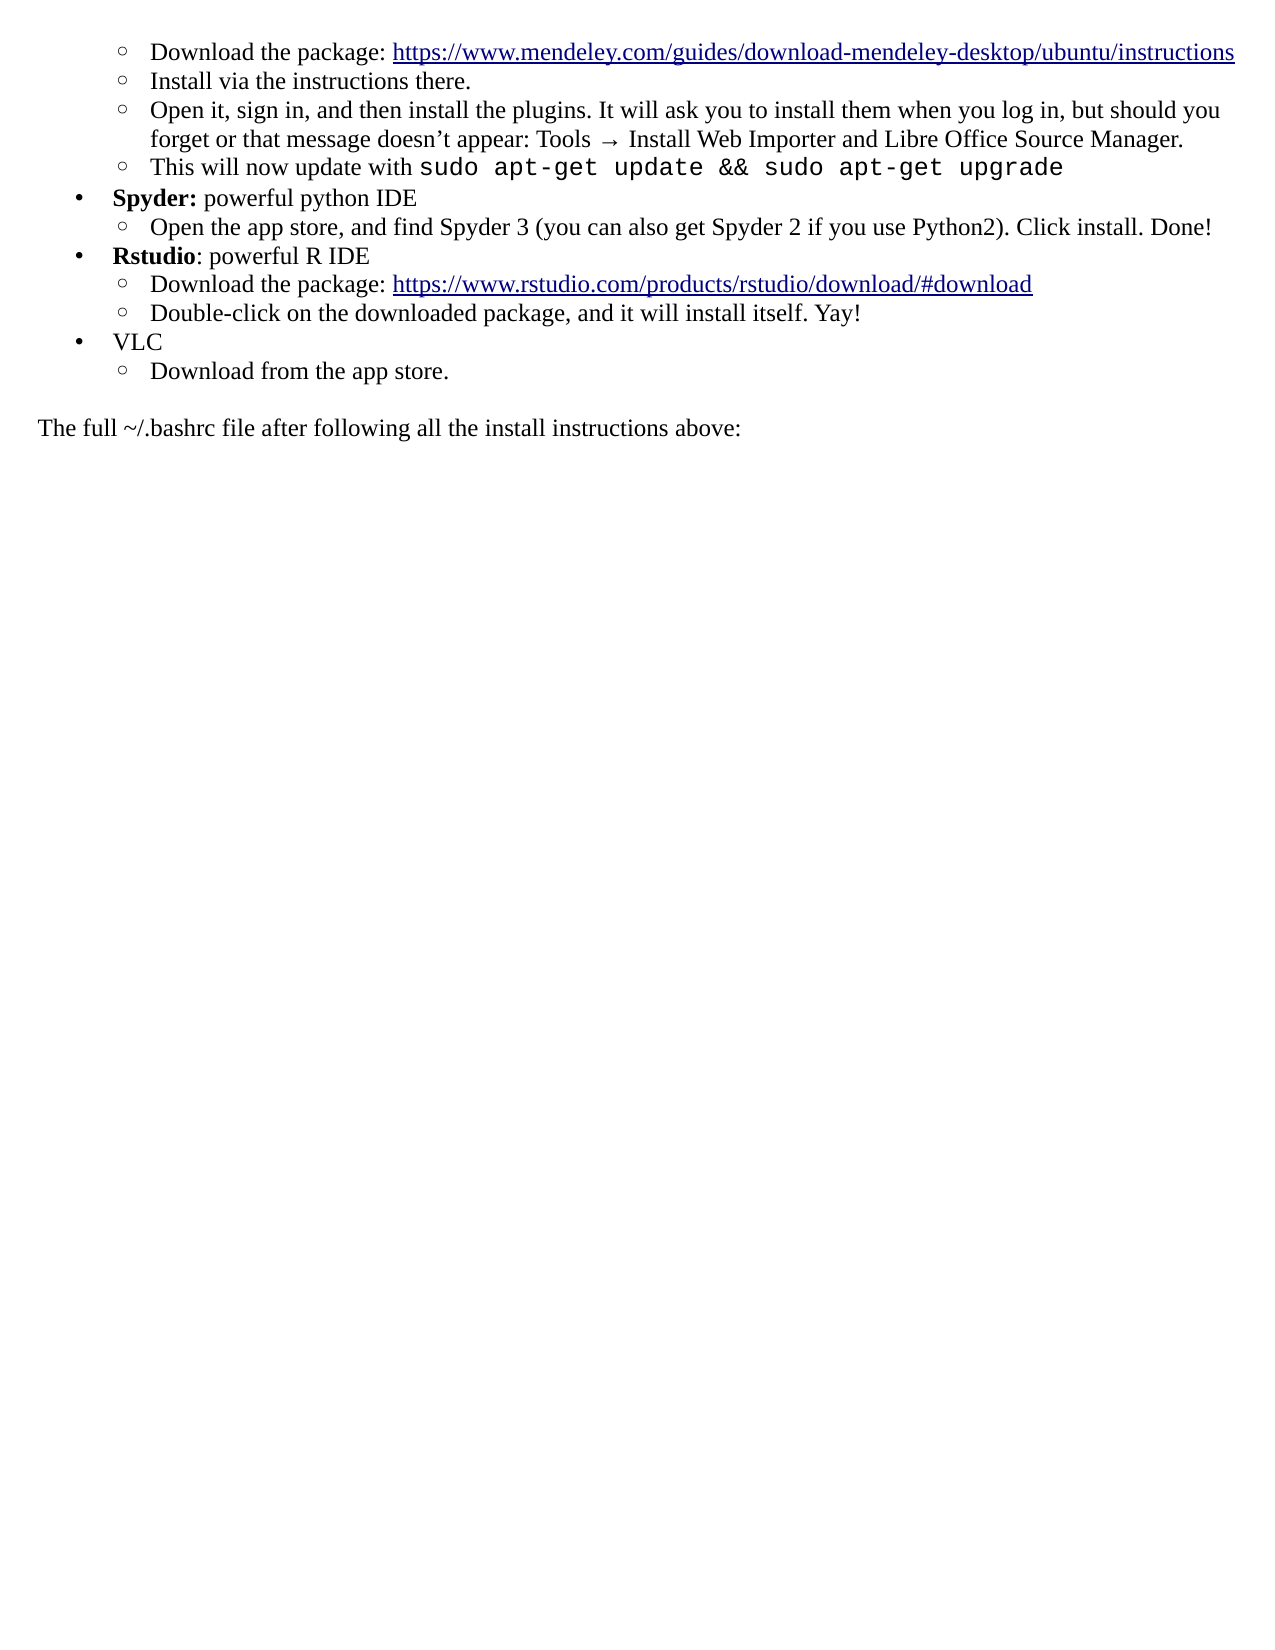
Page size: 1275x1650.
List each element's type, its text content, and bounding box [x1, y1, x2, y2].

list VLC [75, 327, 1237, 356]
list Double-click on the downloaded package, and it will install itself. Yay! [112, 298, 1237, 327]
list Install via the instructions there. [112, 66, 1237, 95]
list Spyder: powerful python IDE [75, 183, 1237, 212]
text The full ~/.bashrc file after following all the install instructions above: [37, 413, 1237, 442]
list Open it, sign in, and then install the plugins. It will ask you to install them when you log in, but should you forget or that message doesn’t appear: Tools → Install Web Importer and Libre Office Source Manager. [112, 95, 1237, 152]
list Open the app store, and find Spyder 3 (you can also get Spyder 2 if you use Python2). Click install. Done! [112, 212, 1237, 241]
list Download from the app store. [112, 356, 1237, 384]
list This will now update with sudo apt-get update && sudo apt-get upgrade [112, 152, 1237, 183]
list Rstudio: powerful R IDE [75, 241, 1237, 269]
list Download the package: https://www.mendeley.com/guides/download-mendeley-desktop/ubuntu/instructions [112, 37, 1237, 66]
list Download the package: https://www.rstudio.com/products/rstudio/download/#download [112, 269, 1237, 298]
